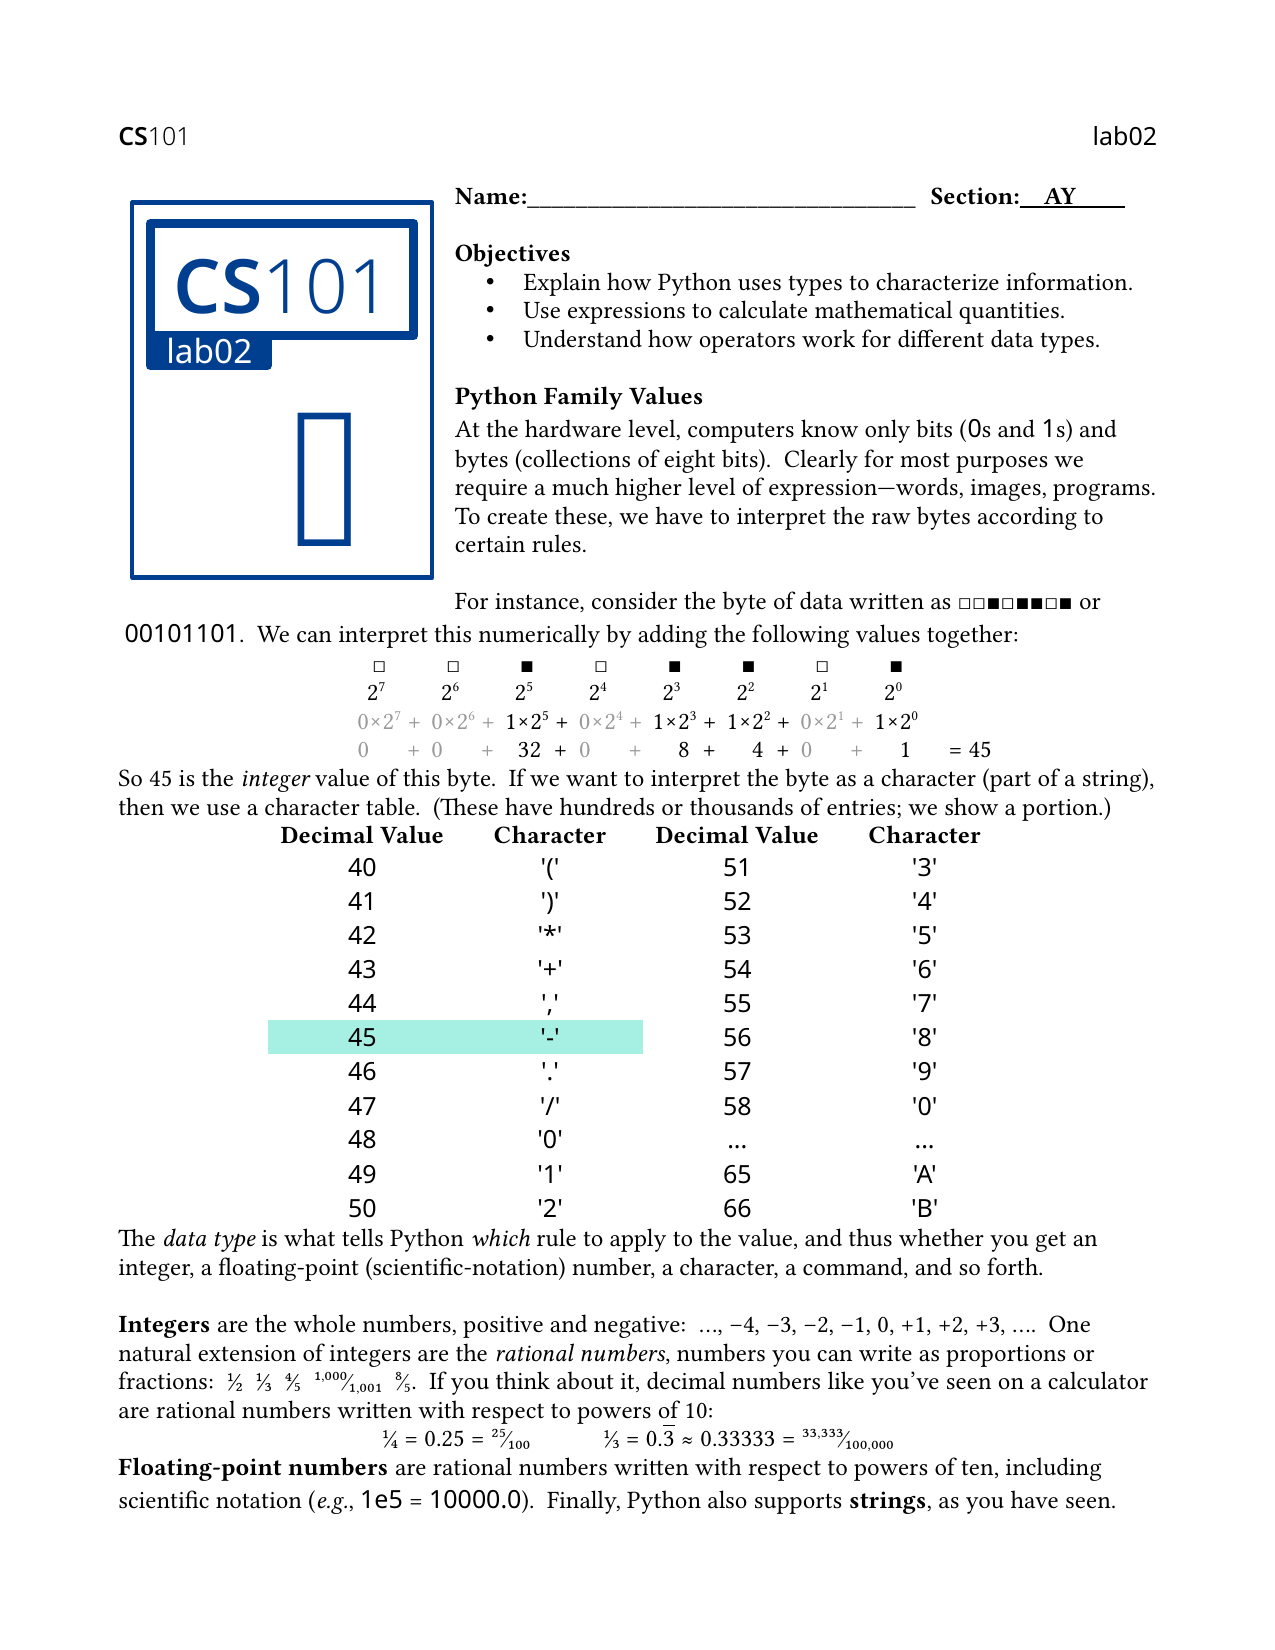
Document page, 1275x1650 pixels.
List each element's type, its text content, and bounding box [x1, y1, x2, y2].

text Integers are the whole numbers, positive and negative: …, –4, –3, –2, –1, 0, +1, +2, +3, …. One natural extension of integers are the rational numbers, numbers you can write as proportions or fractions: ½ ⅓ ⅘ ¹,⁰⁰⁰⁄₁,₀₀₁ ⁸⁄₅. If you think about it, decimal numbers like you’ve seen on a calculator are rational numbers written with respect to powers of 10: [118, 1310, 1157, 1424]
table_cell 55 [644, 986, 831, 1020]
table_cell ... [831, 1122, 1018, 1156]
text bytes (collections of eight bits). Clearly for most purposes we [449, 444, 1157, 473]
text Objectives [449, 239, 1157, 268]
table_cell 'B' [831, 1190, 1018, 1224]
table_cell ... [644, 1122, 831, 1156]
text 00101101. We can interpret this numerically by adding the following values together: [118, 616, 1157, 650]
text At the hardware level, computers know only bits (0s and 1s) and [449, 411, 1157, 444]
table_cell 56 [644, 1020, 831, 1054]
text Name:________________________________ Section:__AY____ [449, 182, 1157, 211]
table_cell '7' [831, 986, 1018, 1020]
table_cell '8' [831, 1020, 1018, 1054]
text The data type is what tells Python which rule to apply to the value, and thus whether you get an integer, a floating-point (scientific-notation) number, a character, a command, and so forth. [118, 1224, 1157, 1281]
table_cell 41 [268, 884, 456, 918]
table_cell 49 [268, 1156, 456, 1190]
table_header Decimal Value [268, 821, 456, 850]
text For instance, consider the byte of data written as □□■□■■□■ or [118, 587, 1157, 616]
table_cell 45 [268, 1020, 456, 1054]
table_header Character [456, 821, 643, 850]
table_cell '-' [456, 1020, 643, 1054]
text So 45 is the integer value of this byte. If we want to interpret the byte as a character (part of a string), then we use a character table. (These have hundreds or thousands of entries; we show a portion.) [118, 764, 1157, 821]
table_cell 58 [644, 1088, 831, 1122]
table_cell 54 [644, 952, 831, 986]
table_cell 43 [268, 952, 456, 986]
table_cell 57 [644, 1054, 831, 1088]
text □ □ ■ □ ■ ■ □ ■ [118, 650, 1157, 678]
text certain rules. [449, 530, 1157, 559]
table_cell '(' [456, 850, 643, 884]
list Understand how operators work for different data types. [449, 325, 1157, 353]
table_cell '*' [456, 918, 643, 952]
text Floating-point numbers are rational numbers written with respect to powers of ten, including scientific notation (e.g., 1e5 = 10000.0). Finally, Python also supports strings, as you have seen. [118, 1453, 1157, 1515]
table_cell 'A' [831, 1156, 1018, 1190]
table_cell '1' [456, 1156, 643, 1190]
table_cell 51 [644, 850, 831, 884]
table_cell 47 [268, 1088, 456, 1122]
table_cell '6' [831, 952, 1018, 986]
table_cell 40 [268, 850, 456, 884]
text 0×27 + 0×26 + 1×25 + 0×24 + 1×23 + 1×22 + 0×21 + 1×20 [118, 707, 1157, 736]
table_header Decimal Value [644, 821, 831, 850]
table_cell 66 [644, 1190, 831, 1224]
table_cell '.' [456, 1054, 643, 1088]
text ¼ = 0.25 = ²⁵⁄₁₀₀ ⅓ = 0.3 ≈ 0.33333 = ³³,³³³⁄₁₀₀,₀₀₀ [118, 1424, 1157, 1453]
table_header Character [831, 821, 1018, 850]
table_cell 53 [644, 918, 831, 952]
table_cell 44 [268, 986, 456, 1020]
text To create these, we have to interpret the raw bytes according to [449, 502, 1157, 530]
text 0 + 0 + 32 + 0 + 8 + 4 + 0 + 1 = 45 [118, 736, 1157, 764]
table_cell '2' [456, 1190, 643, 1224]
list Use expressions to calculate mathematical quantities. [449, 296, 1157, 325]
table_cell 50 [268, 1190, 456, 1224]
table_cell 46 [268, 1054, 456, 1088]
text require a much higher level of expression—words, images, programs. [449, 473, 1157, 502]
table_cell '0' [831, 1088, 1018, 1122]
table_cell 42 [268, 918, 456, 952]
table_cell 52 [644, 884, 831, 918]
table_cell ')' [456, 884, 643, 918]
text Python Family Values [449, 382, 1157, 411]
table_cell 48 [268, 1122, 456, 1156]
table_cell 65 [644, 1156, 831, 1190]
table_cell '3' [831, 850, 1018, 884]
table_cell '4' [831, 884, 1018, 918]
text 27 26 25 24 23 22 21 20 [118, 678, 1157, 707]
table_cell '0' [456, 1122, 643, 1156]
table_cell '/' [456, 1088, 643, 1122]
list Explain how Python uses types to characterize information. [449, 268, 1157, 296]
table_cell ',' [456, 986, 643, 1020]
table_cell '5' [831, 918, 1018, 952]
table_cell '9' [831, 1054, 1018, 1088]
table_cell '+' [456, 952, 643, 986]
